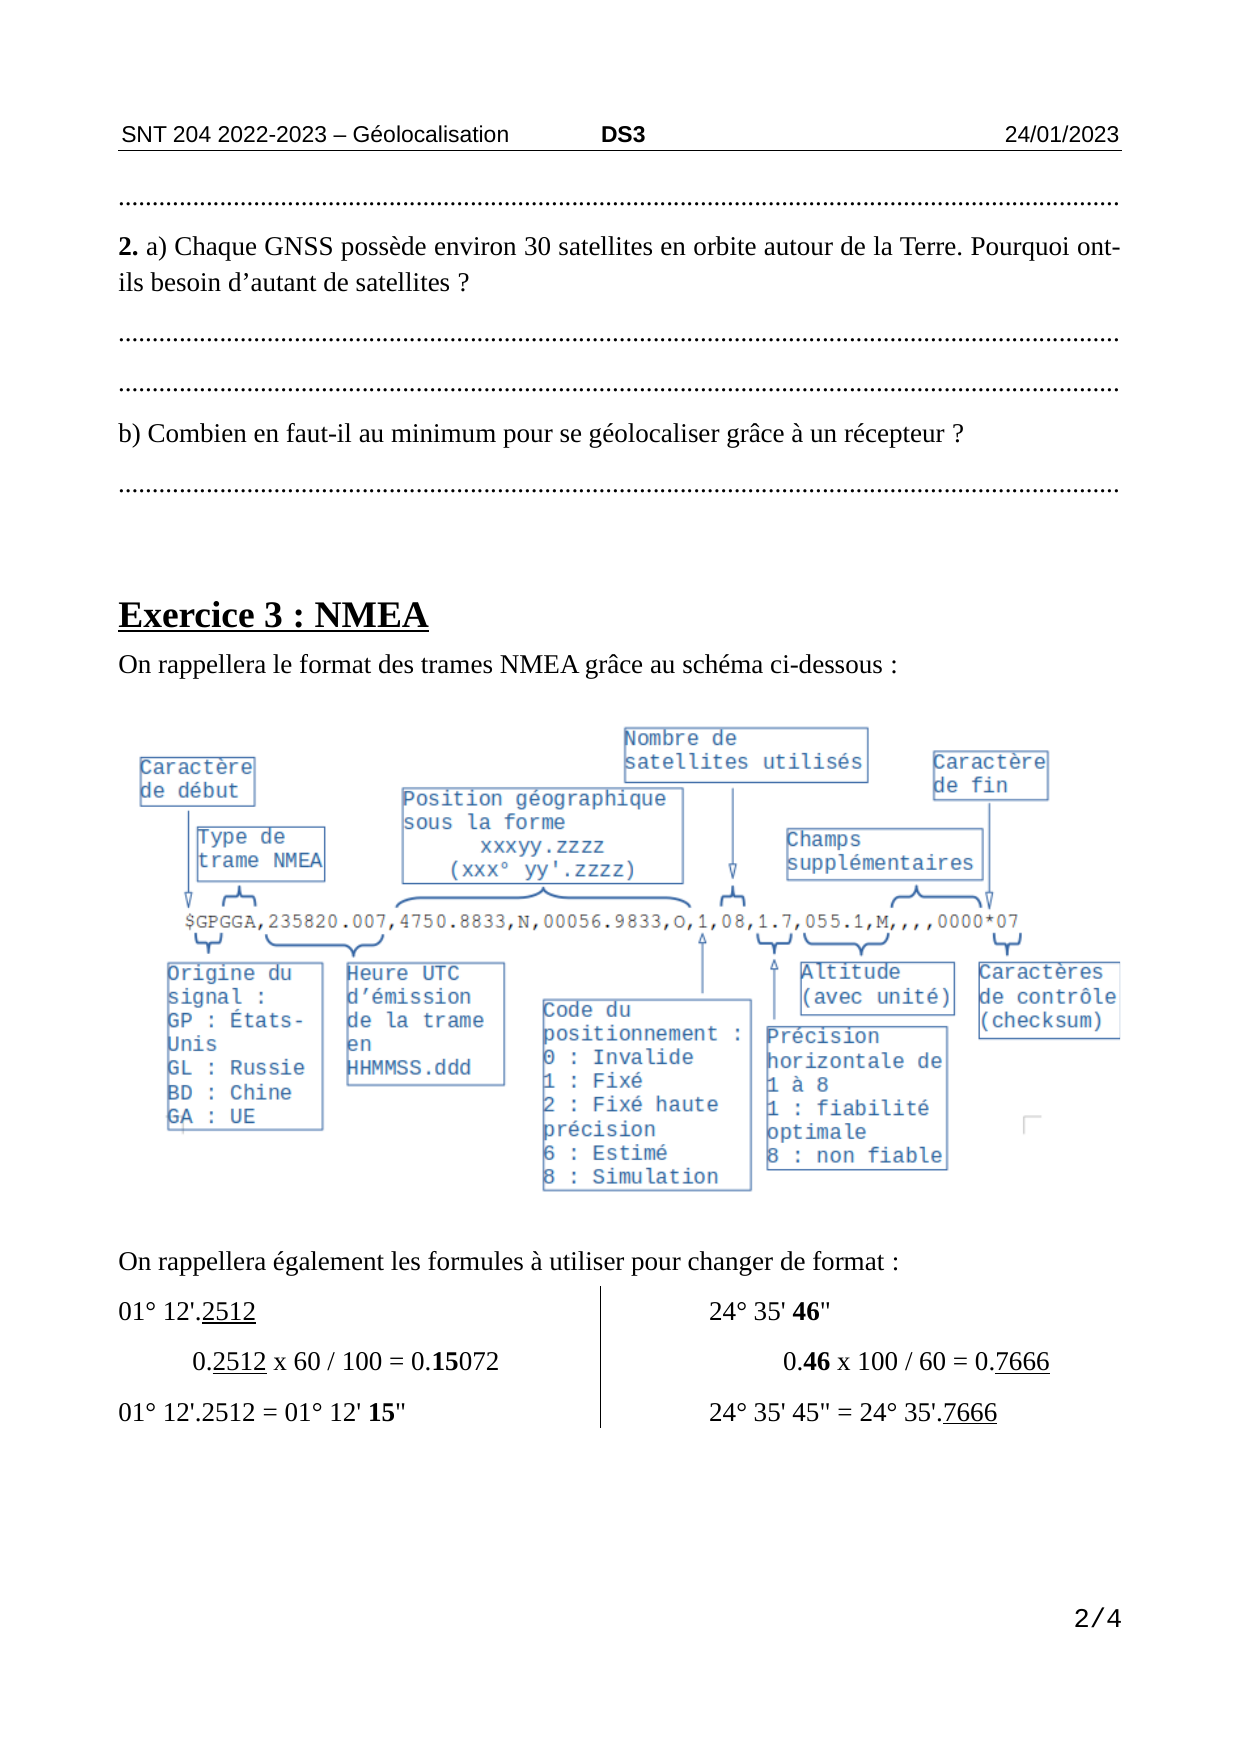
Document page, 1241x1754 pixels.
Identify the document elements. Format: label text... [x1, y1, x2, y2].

text 0.46 x 100 / 60 = 0.7666 [601, 1345, 1122, 1377]
text On rappellera également les formules à utiliser pour changer de format : [118, 1245, 1122, 1276]
text 01° 12'.2512 = 01° 12' 15" [118, 1396, 600, 1427]
text 24° 35' 45" = 24° 35'.7666 [601, 1396, 1122, 1427]
text b) Combien en faut-il au minimum pour se géolocaliser grâce à un récepteur ? [118, 417, 1122, 448]
text 0.2512 x 60 / 100 = 0.15072 [118, 1345, 600, 1377]
text 01° 12'.2512 [118, 1295, 600, 1326]
picture [120, 698, 1121, 1193]
text 2. a) Chaque GNSS possède environ 30 satellites en orbite autour de la Terre. Pourquoi ont-ils besoin d’autant de satellites ? [118, 230, 1122, 297]
text On rappellera le format des trames NMEA grâce au schéma ci-dessous : [118, 648, 1122, 679]
text 24° 35' 46" [601, 1295, 1122, 1326]
subtitle Exercice 3 : NMEA [118, 593, 1122, 636]
